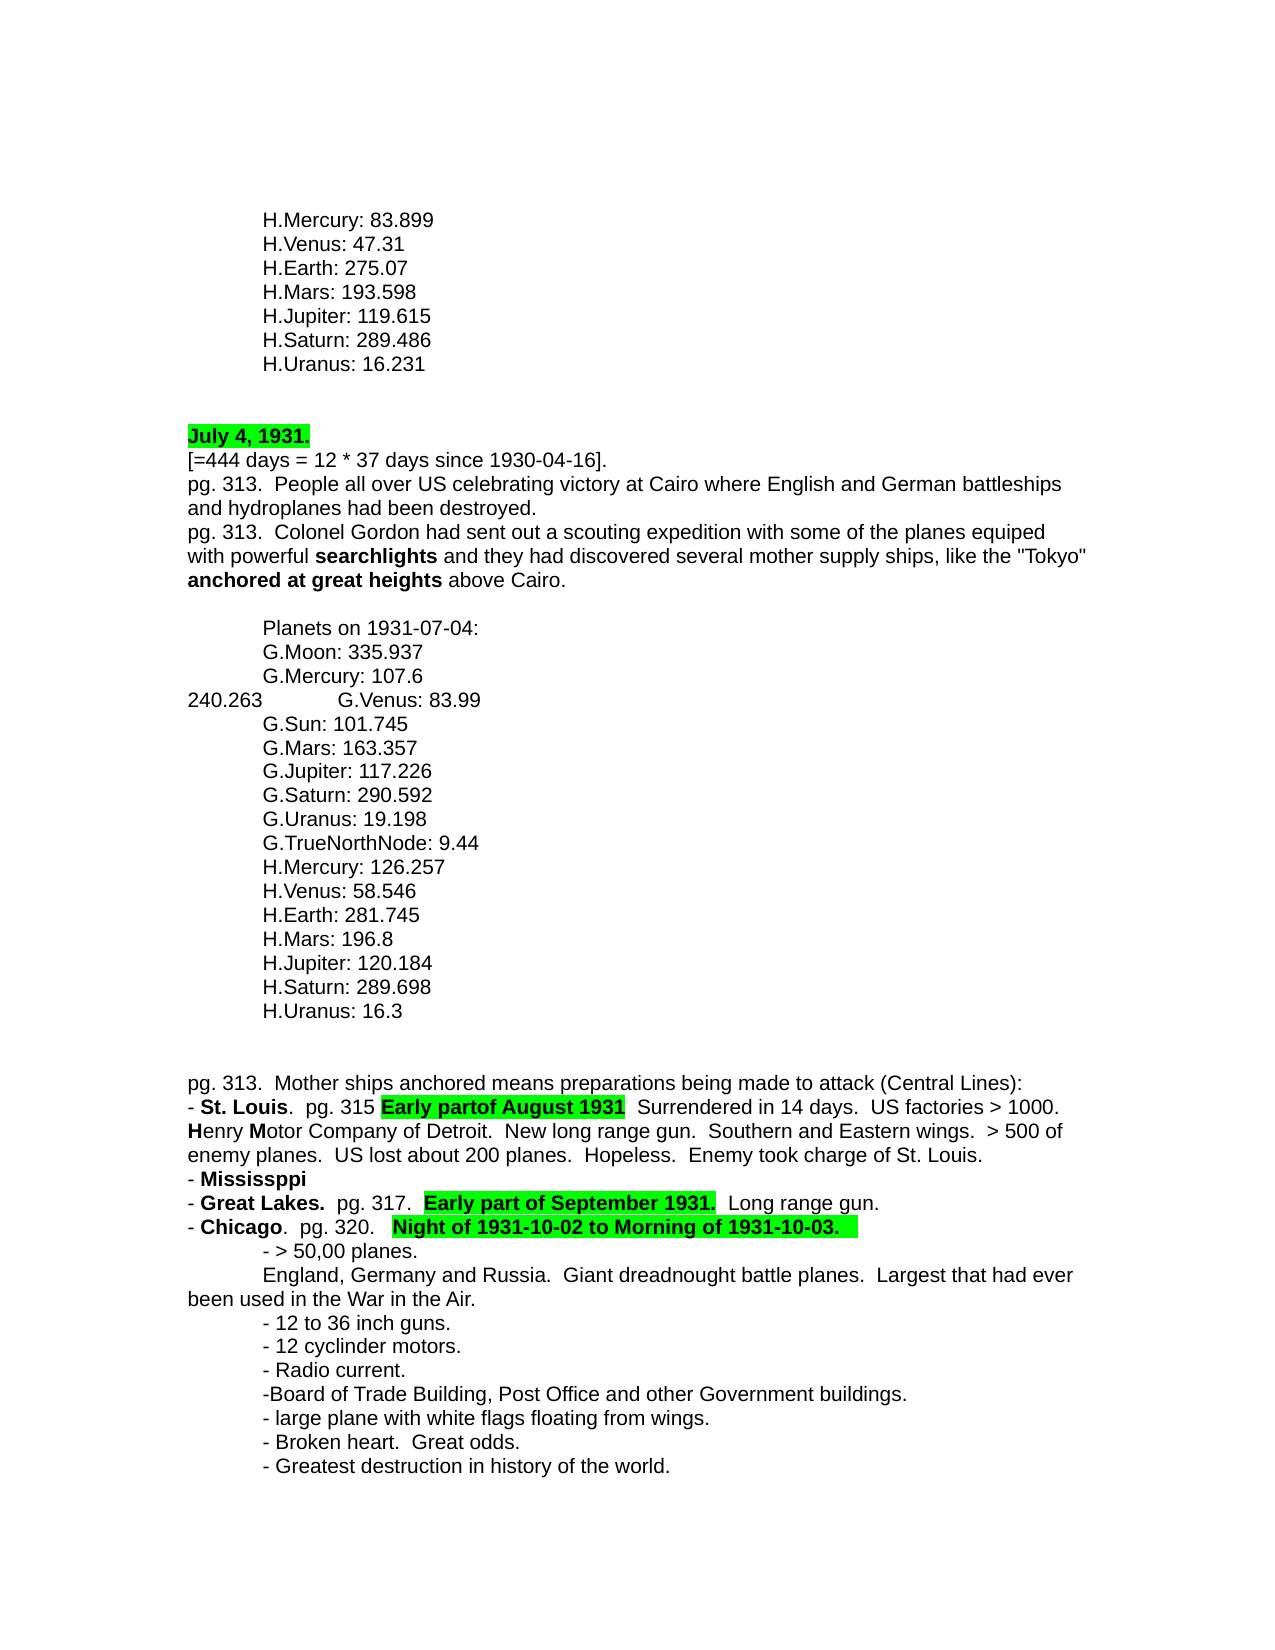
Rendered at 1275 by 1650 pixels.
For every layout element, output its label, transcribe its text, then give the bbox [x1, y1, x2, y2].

text pg. 313. Colonel Gordon had sent out a scouting expedition with some of the planes equiped with powerful searchlights and they had discovered several mother supply ships, like the "Tokyo" anchored at great heights above Cairo. [187, 520, 1087, 592]
text July 4, 1931. [187, 424, 1087, 448]
text H.Uranus: 16.3 [187, 999, 1087, 1023]
text H.Uranus: 16.231 [187, 352, 1087, 376]
text G.Saturn: 290.592 [187, 783, 1087, 807]
text - Broken heart. Great odds. [187, 1430, 1087, 1454]
text -Board of Trade Building, Post Office and other Government buildings. [187, 1382, 1087, 1406]
text H.Venus: 58.546 [187, 879, 1087, 903]
text G.Mars: 163.357 [187, 735, 1087, 759]
text H.Saturn: 289.486 [187, 328, 1087, 352]
text - Radio current. [187, 1358, 1087, 1382]
text H.Mercury: 83.899 [187, 208, 1087, 232]
text G.TrueNorthNode: 9.44 [187, 831, 1087, 855]
text - Great Lakes. pg. 317. Early part of September 1931. Long range gun. [187, 1191, 1087, 1214]
text [=444 days = 12 * 37 days since 1930-04-16]. [187, 448, 1087, 472]
text Planets on 1931-07-04: [187, 616, 1087, 639]
text H.Venus: 47.31 [187, 232, 1087, 256]
text H.Earth: 275.07 [187, 256, 1087, 280]
text H.Mars: 196.8 [187, 927, 1087, 951]
text 240.263 G.Venus: 83.99 [187, 687, 1087, 711]
text G.Jupiter: 117.226 [187, 759, 1087, 783]
text - 12 cyclinder motors. [187, 1334, 1087, 1358]
text G.Mercury: 107.6 [187, 663, 1087, 687]
text G.Moon: 335.937 [187, 639, 1087, 663]
text pg. 313. Mother ships anchored means preparations being made to attack (Central Lines): [187, 1071, 1087, 1095]
text H.Mercury: 126.257 [187, 855, 1087, 879]
text England, Germany and Russia. Giant dreadnought battle planes. Largest that had ever been used in the War in the Air. [187, 1262, 1087, 1310]
text - Mississppi [187, 1167, 1087, 1191]
text H.Saturn: 289.698 [187, 975, 1087, 999]
text H.Jupiter: 119.615 [187, 304, 1087, 328]
text G.Uranus: 19.198 [187, 807, 1087, 831]
text pg. 313. People all over US celebrating victory at Cairo where English and German battleships and hydroplanes had been destroyed. [187, 472, 1087, 520]
text - St. Louis. pg. 315 Early partof August 1931 Surrendered in 14 days. US factories > 1000. Henry Motor Company of Detroit. New long range gun. Southern and Eastern wings. > 500 of enemy planes. US lost about 200 planes. Hopeless. Enemy took charge of St. Louis. [187, 1095, 1087, 1167]
text - 12 to 36 inch guns. [187, 1310, 1087, 1334]
text - Greatest destruction in history of the world. [187, 1454, 1087, 1478]
text - Chicago. pg. 320. Night of 1931-10-02 to Morning of 1931-10-03. [187, 1214, 1087, 1238]
text G.Sun: 101.745 [187, 711, 1087, 735]
text H.Mars: 193.598 [187, 280, 1087, 304]
text H.Earth: 281.745 [187, 903, 1087, 927]
text - > 50,00 planes. [187, 1238, 1087, 1262]
text H.Jupiter: 120.184 [187, 951, 1087, 975]
text - large plane with white flags floating from wings. [187, 1406, 1087, 1430]
